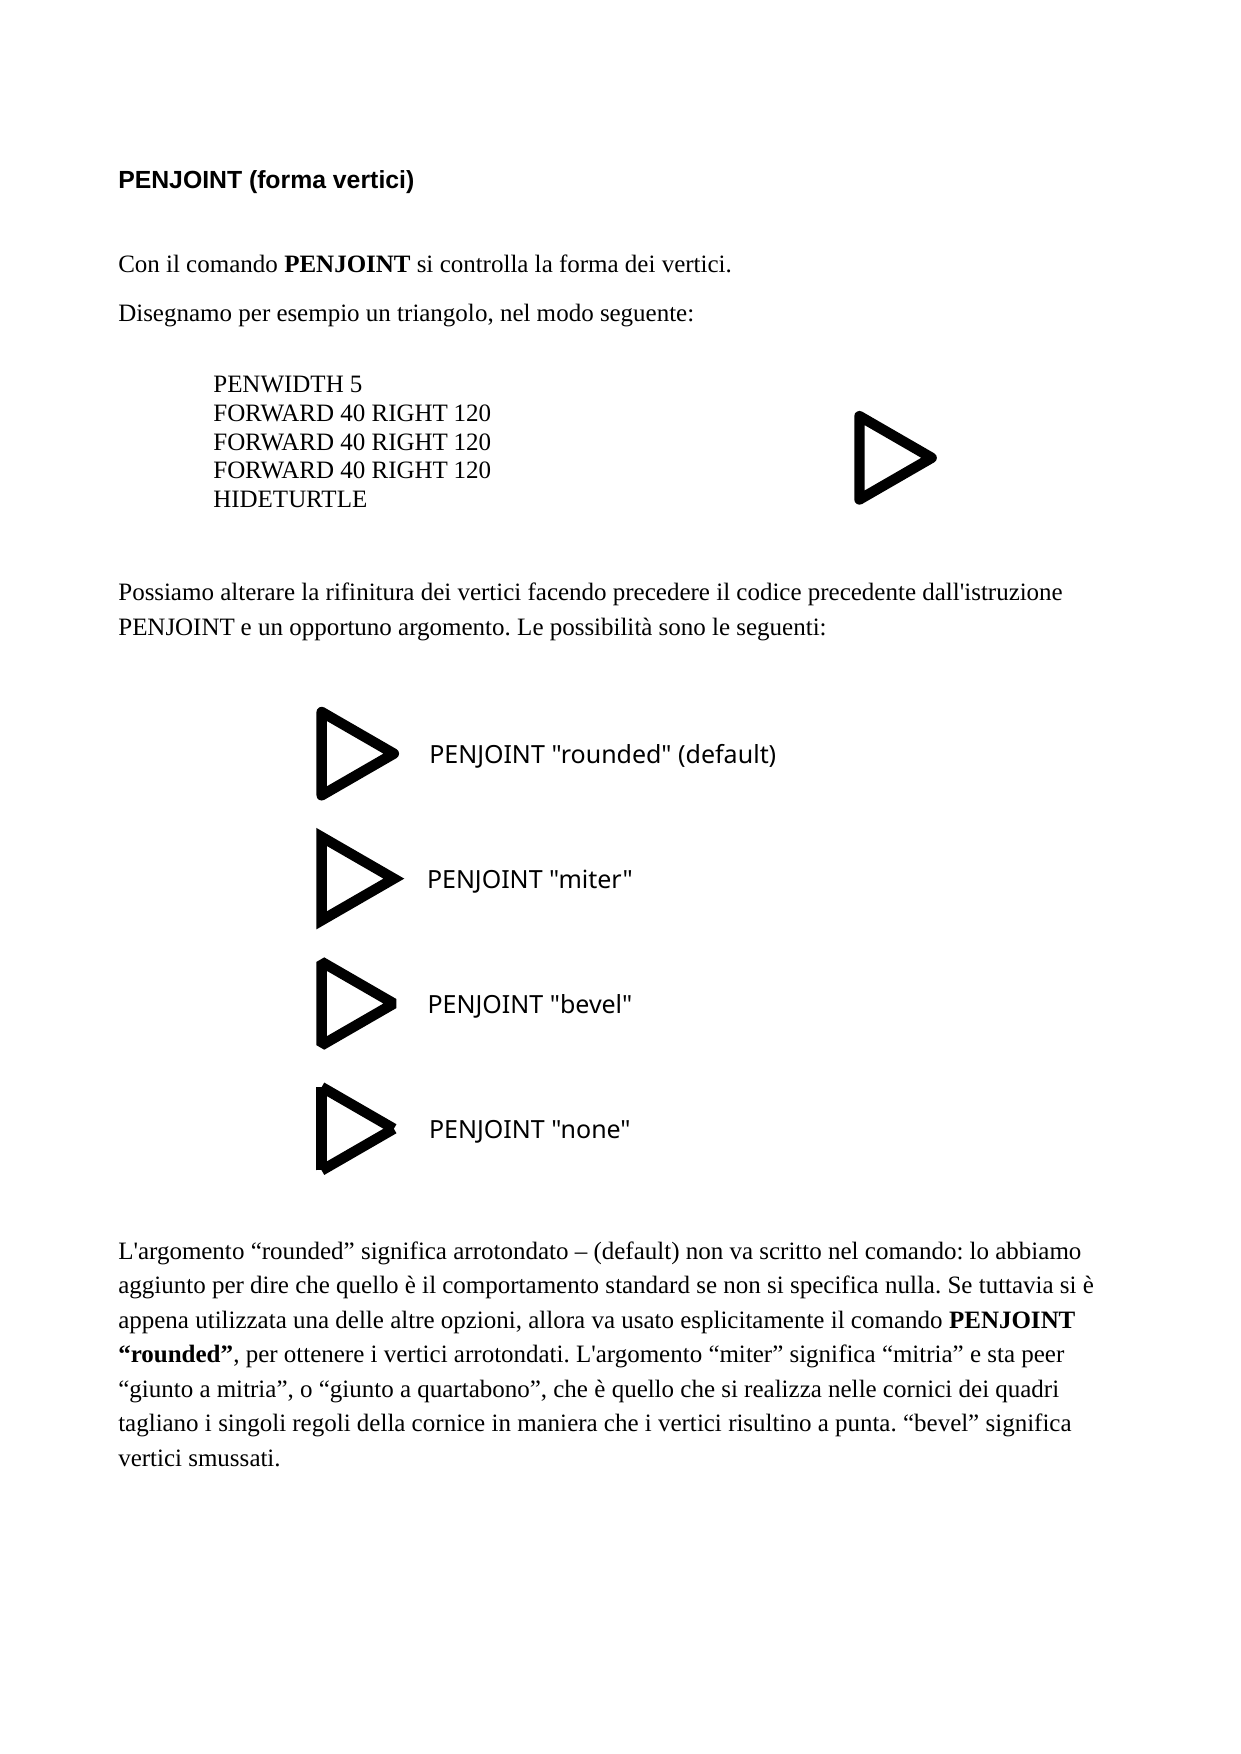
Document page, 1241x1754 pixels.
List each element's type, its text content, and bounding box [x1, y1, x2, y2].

text L'argomento “rounded” significa arrotondato – (default) non va scritto nel comando: lo abbiamo aggiunto per dire che quello è il comportamento standard se non si specifica nulla. Se tuttavia si è appena utilizzata una delle altre opzioni, allora va usato esplicitamente il comando PENJOINT “rounded”, per ottenere i vertici arrotondati. L'argomento “miter” significa “mitria” e sta peer “giunto a mitria”, o “giunto a quartabono”, che è quello che si realizza nelle cornici dei quadri tagliano i singoli regoli della cornice in maniera che i vertici risultino a punta. “bevel” significa vertici smussati. [118, 1236, 1122, 1472]
text PENWIDTH 5 [213, 369, 673, 398]
text FORWARD 40 RIGHT 120 [213, 456, 673, 484]
text Possiamo alterare la rifinitura dei vertici facendo precedere il codice precedente dall'istruzione PENJOINT e un opportuno argomento. Le possibilità sono le seguenti: [118, 577, 1122, 641]
text FORWARD 40 RIGHT 120 [213, 398, 673, 427]
text Con il comando PENJOINT si controlla la forma dei vertici. [118, 249, 1122, 278]
text HIDETURTLE [213, 484, 673, 513]
text FORWARD 40 RIGHT 120 [213, 427, 673, 456]
subtitle PENJOINT (forma vertici) [118, 165, 1122, 194]
text Disegnamo per esempio un triangolo, nel modo seguente: [118, 298, 1122, 327]
